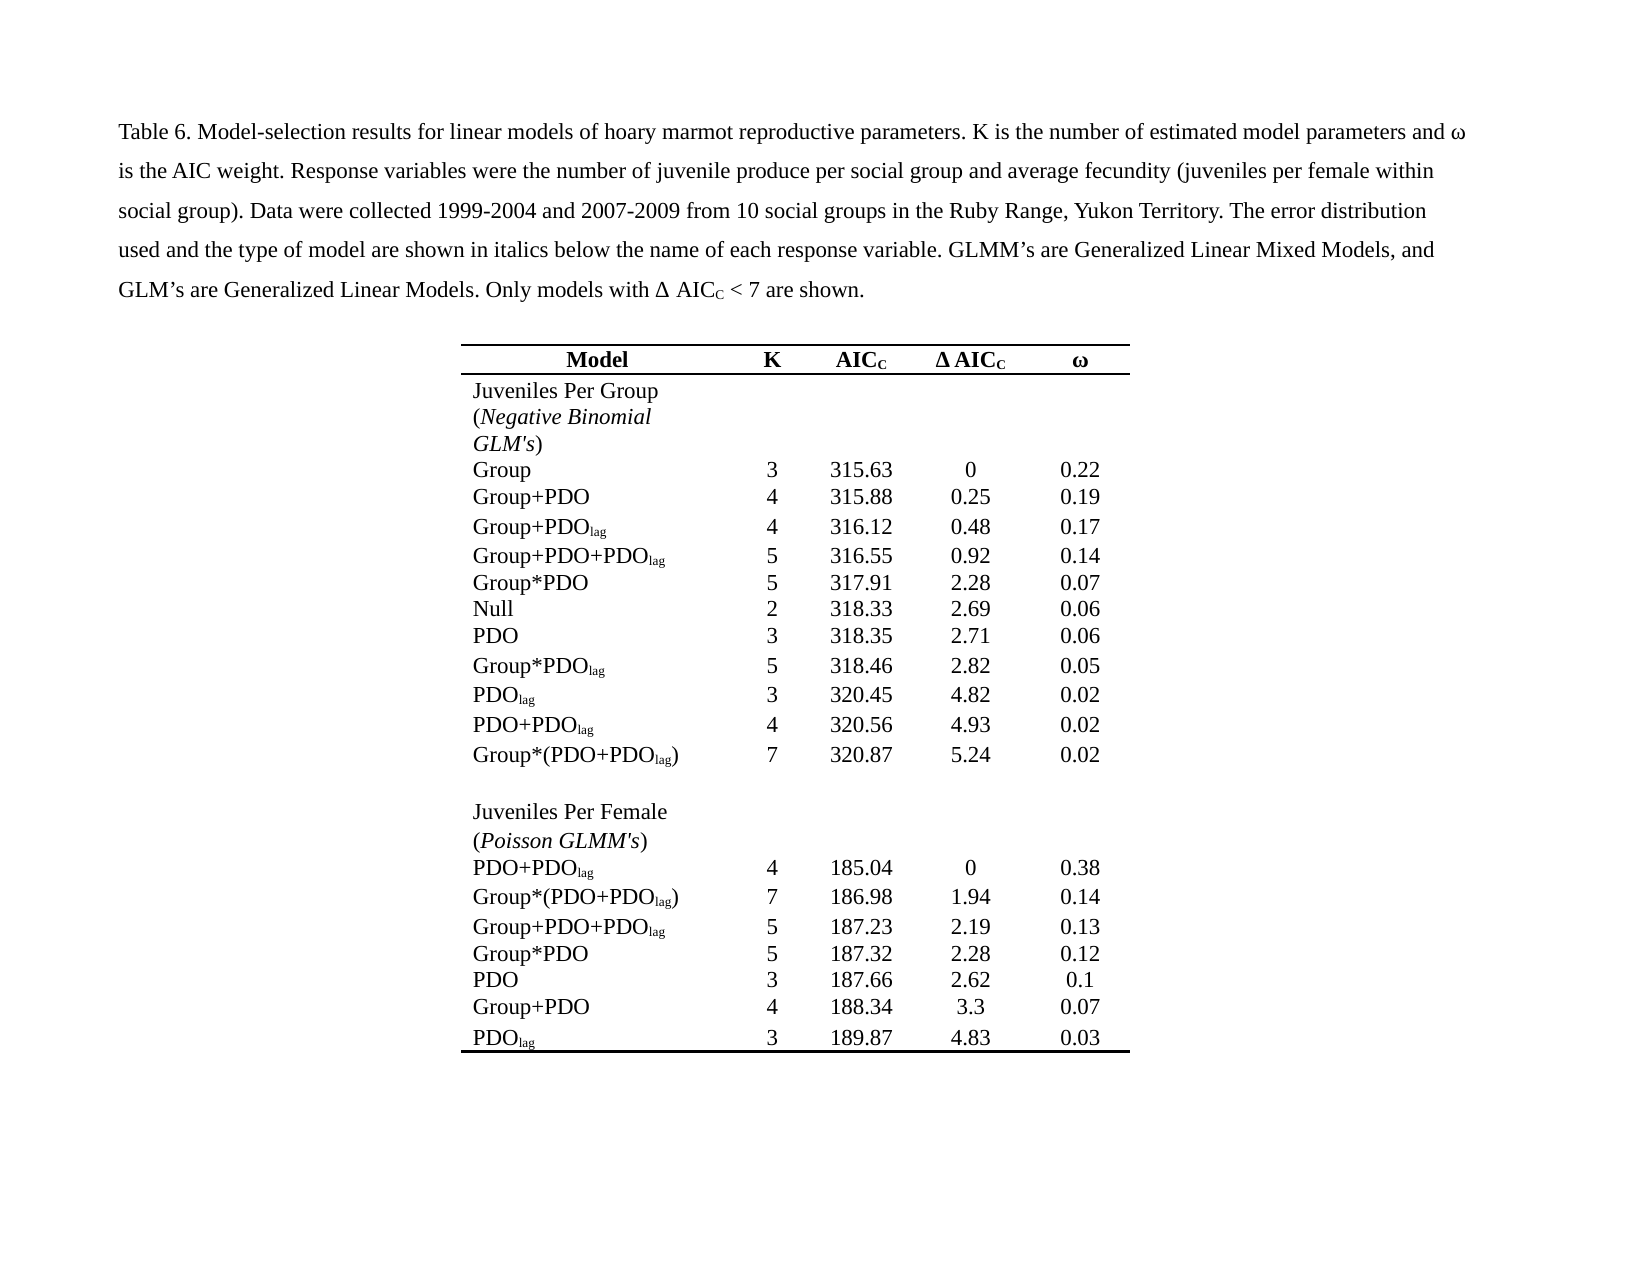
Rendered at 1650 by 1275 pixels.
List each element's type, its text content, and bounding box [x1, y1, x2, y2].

table_cell [911, 767, 1030, 796]
table_cell 320.87 [811, 738, 911, 767]
table_cell 0.48 [911, 509, 1030, 539]
table_cell 0.05 [1030, 649, 1130, 678]
table_cell 317.91 [811, 569, 911, 595]
table_cell [733, 796, 811, 825]
table_cell 3 [733, 456, 811, 483]
table_cell 315.63 [811, 456, 911, 483]
table_cell 0.03 [1030, 1019, 1130, 1050]
table_cell 4 [733, 854, 811, 880]
table_cell 2.28 [911, 939, 1030, 966]
table_header K [733, 346, 811, 373]
table_cell [1030, 796, 1130, 825]
table_cell Group+PDO+PDOlag [461, 910, 733, 939]
table_cell [733, 767, 811, 796]
table_cell 0.06 [1030, 622, 1130, 648]
table_cell Group*(PDO+PDOlag) [461, 880, 733, 910]
table_cell [811, 375, 911, 403]
table_cell 0.07 [1030, 993, 1130, 1019]
table_cell 7 [733, 738, 811, 767]
table_cell [811, 404, 911, 456]
table_cell 5.24 [911, 738, 1030, 767]
table_cell [733, 825, 811, 853]
table_cell 318.46 [811, 649, 911, 678]
table_cell [911, 796, 1030, 825]
table_cell 186.98 [811, 880, 911, 910]
table_cell 0.17 [1030, 509, 1130, 539]
table_cell 4 [733, 708, 811, 737]
table_cell (Negative Binomial GLM's) [461, 404, 733, 456]
table_cell 2.69 [911, 595, 1030, 622]
table_cell 0.25 [911, 483, 1030, 509]
table_cell 1.94 [911, 880, 1030, 910]
table_cell Group [461, 456, 733, 483]
table_cell 5 [733, 539, 811, 569]
table_cell PDOlag [461, 678, 733, 708]
table_cell [911, 375, 1030, 403]
table_cell 4.83 [911, 1019, 1030, 1050]
table_cell 187.66 [811, 966, 911, 992]
table_cell [1030, 825, 1130, 853]
table_cell Group*PDO [461, 939, 733, 966]
table_cell [811, 796, 911, 825]
table_cell 0.02 [1030, 738, 1130, 767]
table_cell (Poisson GLMM's) [461, 825, 733, 853]
table_cell [811, 825, 911, 853]
table_cell 0.02 [1030, 678, 1130, 708]
table_cell 4 [733, 993, 811, 1019]
table_cell Null [461, 595, 733, 622]
table_cell 3 [733, 966, 811, 992]
table_cell 4 [733, 483, 811, 509]
table_cell PDO [461, 966, 733, 992]
table_cell 0 [911, 456, 1030, 483]
table_cell 185.04 [811, 854, 911, 880]
table_cell 3 [733, 1019, 811, 1050]
table_cell 0.13 [1030, 910, 1130, 939]
table_cell Group+PDO [461, 993, 733, 1019]
table_cell [733, 404, 811, 456]
table_cell 189.87 [811, 1019, 911, 1050]
table_cell [911, 404, 1030, 456]
table_cell [461, 767, 733, 796]
table_header AICC [811, 346, 911, 373]
table_cell 0.02 [1030, 708, 1130, 737]
table_cell 5 [733, 939, 811, 966]
table_cell Group*(PDO+PDOlag) [461, 738, 733, 767]
table_cell 4 [733, 509, 811, 539]
table_cell 187.23 [811, 910, 911, 939]
text Table 6. Model-selection results for linear models of hoary marmot reproductive parameters. K is the number of estimated model parameters and ω is the AIC weight. Response variables were the number of juvenile produce per social group and average fecundity (juveniles per female within social group). Data were collected 1999-2004 and 2007-2009 from 10 social groups in the Ruby Range, Yukon Territory. The error distribution used and the type of model are shown in italics below the name of each response variable. GLMM’s are Generalized Linear Mixed Models, and GLM’s are Generalized Linear Models. Only models with ∆ AICC < 7 are shown. [118, 118, 1474, 302]
table_cell 318.33 [811, 595, 911, 622]
table_cell 187.32 [811, 939, 911, 966]
table_cell 0.07 [1030, 569, 1130, 595]
table_header ∆ AICC [911, 346, 1030, 373]
table_cell 2.71 [911, 622, 1030, 648]
table_cell PDO+PDOlag [461, 854, 733, 880]
table_cell 5 [733, 649, 811, 678]
table_cell Group+PDO [461, 483, 733, 509]
table_cell 320.56 [811, 708, 911, 737]
table_cell [733, 375, 811, 403]
table_cell 3 [733, 678, 811, 708]
table_cell Group*PDOlag [461, 649, 733, 678]
table_cell Group*PDO [461, 569, 733, 595]
table_cell 0.14 [1030, 880, 1130, 910]
table_cell 7 [733, 880, 811, 910]
table_cell 0 [911, 854, 1030, 880]
table_cell [1030, 404, 1130, 456]
table_cell 0.38 [1030, 854, 1130, 880]
table_cell Juveniles Per Group [461, 375, 733, 403]
table_cell 0.19 [1030, 483, 1130, 509]
table_cell 188.34 [811, 993, 911, 1019]
table_header Model [461, 346, 733, 373]
table_cell 316.12 [811, 509, 911, 539]
table_cell Juveniles Per Female [461, 796, 733, 825]
table_cell PDO+PDOlag [461, 708, 733, 737]
table_cell 3.3 [911, 993, 1030, 1019]
table_cell 0.1 [1030, 966, 1130, 992]
table_cell 4.93 [911, 708, 1030, 737]
table_cell 0.14 [1030, 539, 1130, 569]
table_cell 2.19 [911, 910, 1030, 939]
table_cell 318.35 [811, 622, 911, 648]
table_cell [1030, 375, 1130, 403]
table_cell 2.28 [911, 569, 1030, 595]
table_cell 0.22 [1030, 456, 1130, 483]
table_cell 0.12 [1030, 939, 1130, 966]
table_header ω [1030, 346, 1130, 373]
table_cell 3 [733, 622, 811, 648]
table_cell 4.82 [911, 678, 1030, 708]
table_cell 2.82 [911, 649, 1030, 678]
table_cell [1030, 767, 1130, 796]
table_cell 2.62 [911, 966, 1030, 992]
table_cell 5 [733, 569, 811, 595]
table_cell 0.92 [911, 539, 1030, 569]
table_cell Group+PDO+PDOlag [461, 539, 733, 569]
table_cell [911, 825, 1030, 853]
table_cell PDOlag [461, 1019, 733, 1050]
table_cell 0.06 [1030, 595, 1130, 622]
table_cell 316.55 [811, 539, 911, 569]
table_cell [811, 767, 911, 796]
table_cell 315.88 [811, 483, 911, 509]
table_cell Group+PDOlag [461, 509, 733, 539]
table_cell 320.45 [811, 678, 911, 708]
table_cell 2 [733, 595, 811, 622]
table_cell PDO [461, 622, 733, 648]
table_cell 5 [733, 910, 811, 939]
